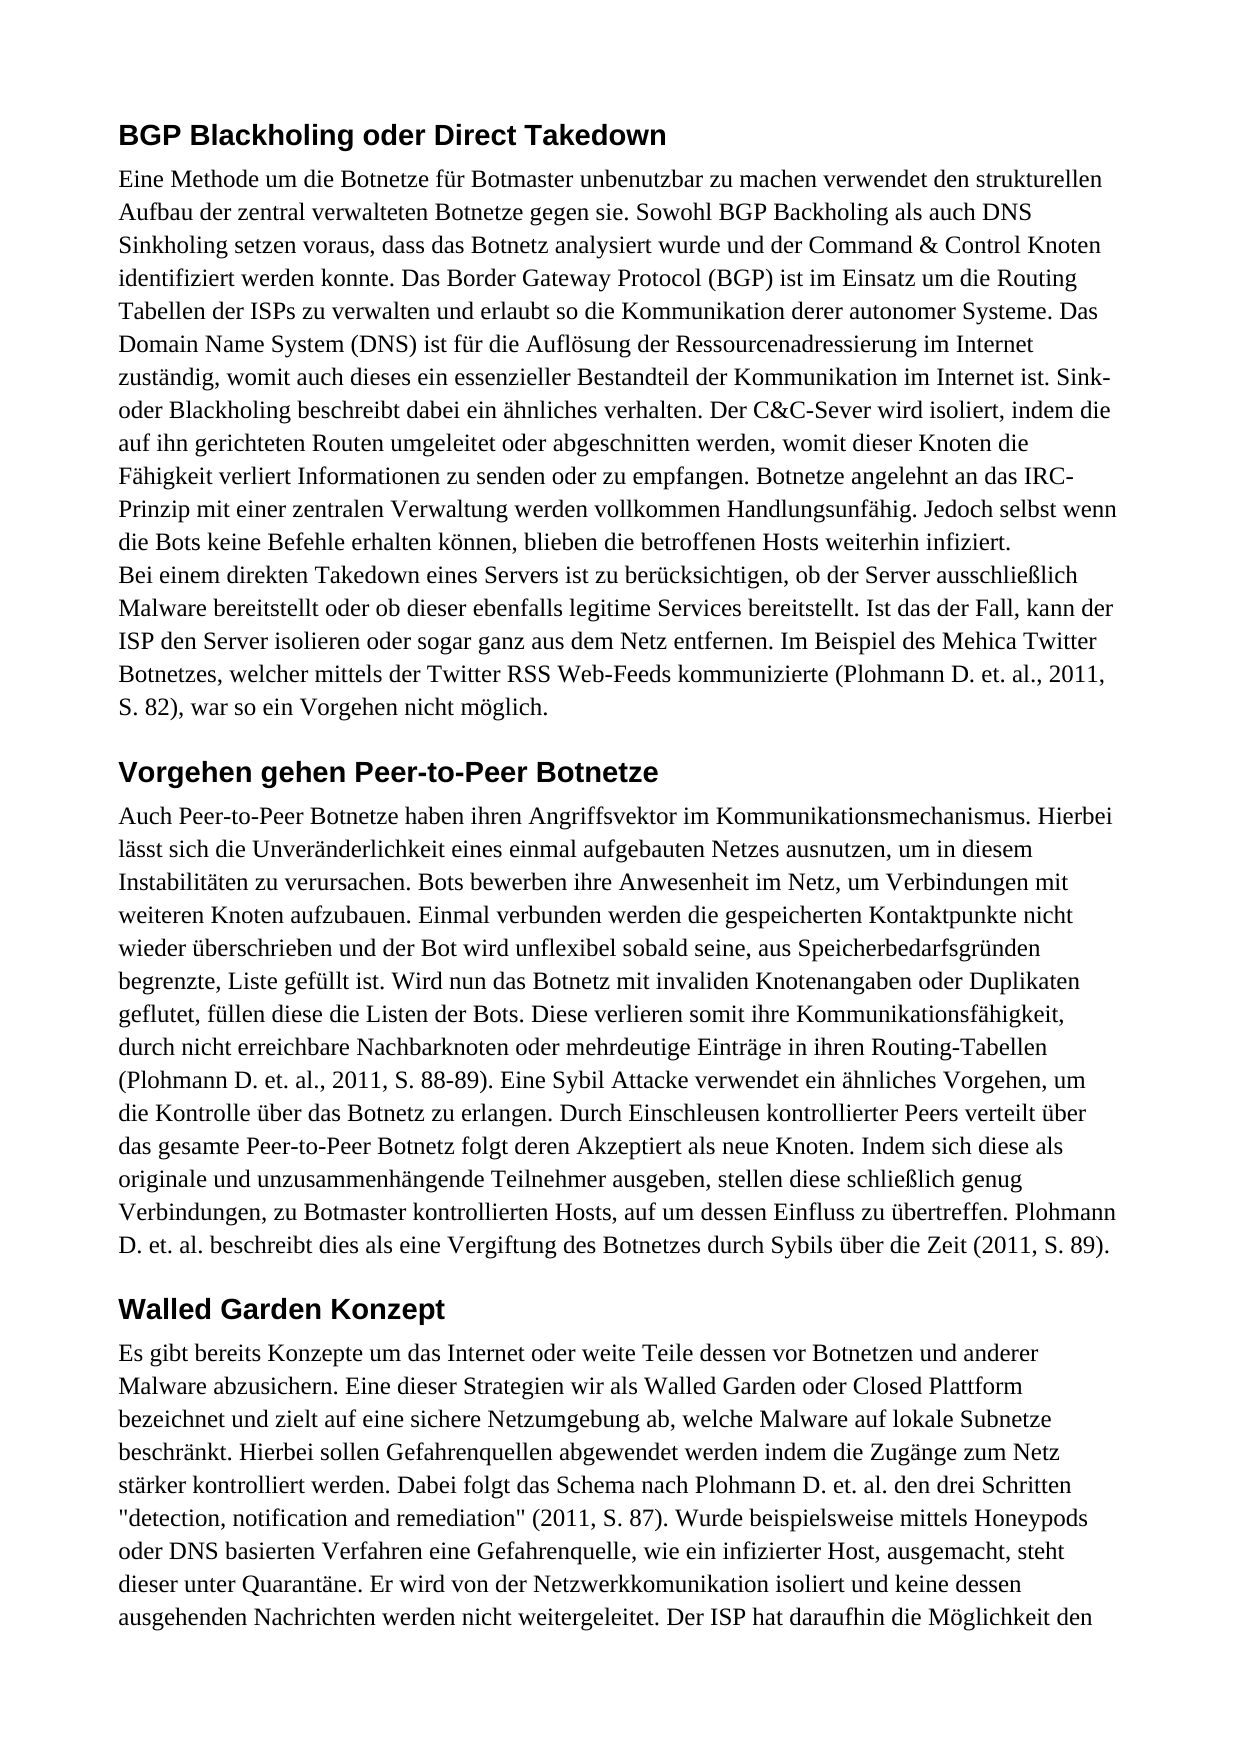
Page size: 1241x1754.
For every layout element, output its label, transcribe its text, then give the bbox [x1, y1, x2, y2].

text Auch Peer-to-Peer Botnetze haben ihren Angriffsvektor im Kommunikationsmechanismus. Hierbei lässt sich die Unveränderlichkeit eines einmal aufgebauten Netzes ausnutzen, um in diesem Instabilitäten zu verursachen. Bots bewerben ihre Anwesenheit im Netz, um Verbindungen mit weiteren Knoten aufzubauen. Einmal verbunden werden die gespeicherten Kontaktpunkte nicht wieder überschrieben und der Bot wird unflexibel sobald seine, aus Speicherbedarfsgründen begrenzte, Liste gefüllt ist. Wird nun das Botnetz mit invaliden Knotenangaben oder Duplikaten geflutet, füllen diese die Listen der Bots. Diese verlieren somit ihre Kommunikationsfähigkeit, durch nicht erreichbare Nachbarknoten oder mehrdeutige Einträge in ihren Routing-Tabellen (Plohmann D. et. al., 2011, S. 88-89). Eine Sybil Attacke verwendet ein ähnliches Vorgehen, um die Kontrolle über das Botnetz zu erlangen. Durch Einschleusen kontrollierter Peers verteilt über das gesamte Peer-to-Peer Botnetz folgt deren Akzeptiert als neue Knoten. Indem sich diese als originale und unzusammenhängende Teilnehmer ausgeben, stellen diese schließlich genug Verbindungen, zu Botmaster kontrollierten Hosts, auf um dessen Einfluss zu übertreffen. Plohmann D. et. al. beschreibt dies als eine Vergiftung des Botnetzes durch Sybils über die Zeit (2011, S. 89). [118, 801, 1122, 1259]
subtitle Walled Garden Konzept [118, 1292, 1122, 1326]
subtitle Vorgehen gehen Peer-to-Peer Botnetze [118, 755, 1122, 788]
text Eine Methode um die Botnetze für Botmaster unbenutzbar zu machen verwendet den strukturellen Aufbau der zentral verwalteten Botnetze gegen sie. Sowohl BGP Backholing als auch DNS Sinkholing setzen voraus, dass das Botnetz analysiert wurde und der Command & Control Knoten identifiziert werden konnte. Das Border Gateway Protocol (BGP) ist im Einsatz um die Routing Tabellen der ISPs zu verwalten und erlaubt so die Kommunikation derer autonomer Systeme. Das Domain Name System (DNS) ist für die Auflösung der Ressourcenadressierung im Internet zuständig, womit auch dieses ein essenzieller Bestandteil der Kommunikation im Internet ist. Sink- oder Blackholing beschreibt dabei ein ähnliches verhalten. Der C&C-Sever wird isoliert, indem die auf ihn gerichteten Routen umgeleitet oder abgeschnitten werden, womit dieser Knoten die Fähigkeit verliert Informationen zu senden oder zu empfangen. Botnetze angelehnt an das IRC-Prinzip mit einer zentralen Verwaltung werden vollkommen Handlungsunfähig. Jedoch selbst wenn die Bots keine Befehle erhalten können, blieben die betroffenen Hosts weiterhin infiziert. Bei einem direkten Takedown eines Servers ist zu berücksichtigen, ob der Server ausschließlich Malware bereitstellt oder ob dieser ebenfalls legitime Services bereitstellt. Ist das der Fall, kann der ISP den Server isolieren oder sogar ganz aus dem Netz entfernen. Im Beispiel des Mehica Twitter Botnetzes, welcher mittels der Twitter RSS Web-Feeds kommunizierte (Plohmann D. et. al., 2011, S. 82), war so ein Vorgehen nicht möglich. [118, 164, 1122, 721]
subtitle BGP Blackholing oder Direct Takedown [118, 118, 1122, 152]
text Es gibt bereits Konzepte um das Internet oder weite Teile dessen vor Botnetzen und anderer Malware abzusichern. Eine dieser Strategien wir als Walled Garden oder Closed Plattform bezeichnet und zielt auf eine sichere Netzumgebung ab, welche Malware auf lokale Subnetze beschränkt. Hierbei sollen Gefahrenquellen abgewendet werden indem die Zugänge zum Netz stärker kontrolliert werden. Dabei folgt das Schema nach Plohmann D. et. al. den drei Schritten "detection, notification and remediation" (2011, S. 87). Wurde beispielsweise mittels Honeypods oder DNS basierten Verfahren eine Gefahrenquelle, wie ein infizierter Host, ausgemacht, steht dieser unter Quarantäne. Er wird von der Netzwerkkomunikation isoliert und keine dessen ausgehenden Nachrichten werden nicht weitergeleitet. Der ISP hat daraufhin die Möglichkeit den [118, 1338, 1122, 1631]
